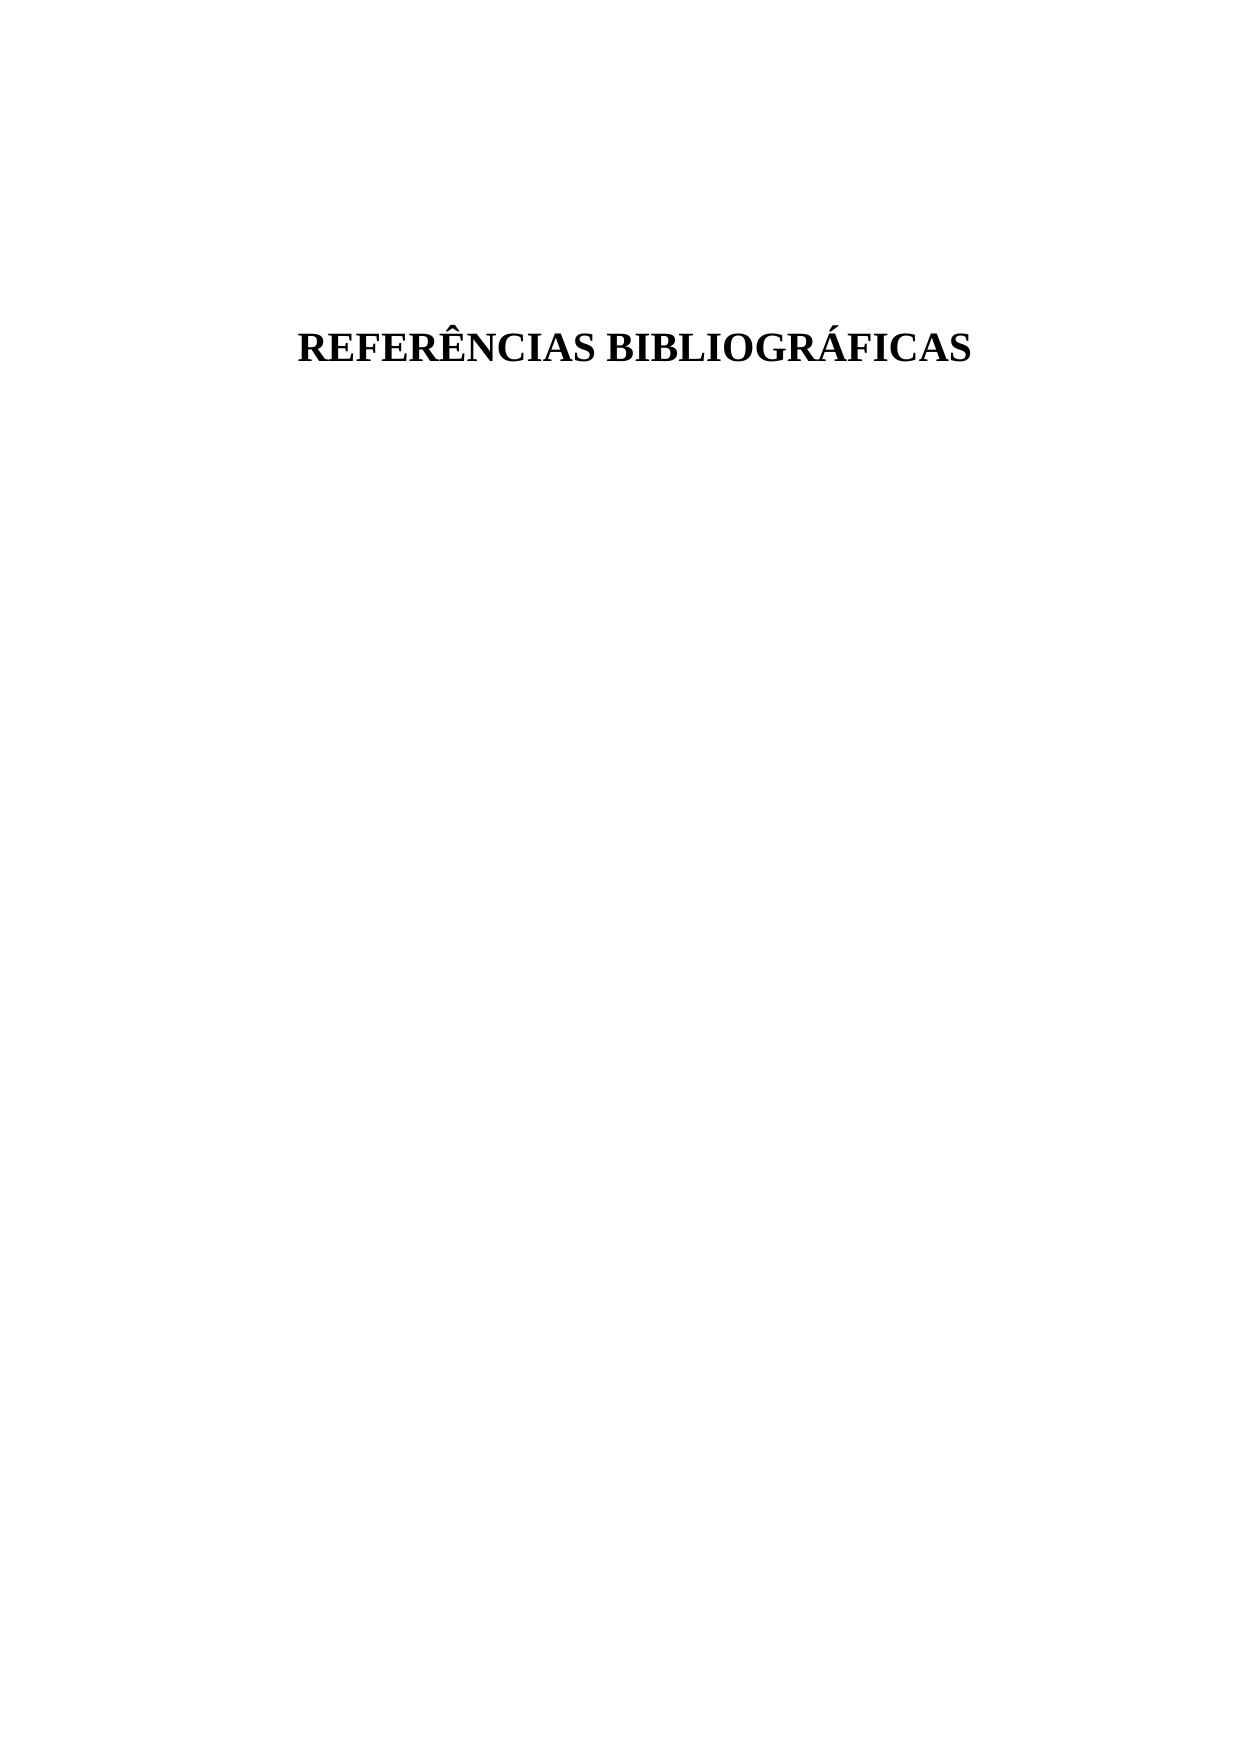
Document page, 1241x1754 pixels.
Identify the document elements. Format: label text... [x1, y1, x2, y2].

subtitle REFERÊNCIAS BIBLIOGRÁFICAS [177, 322, 1092, 370]
